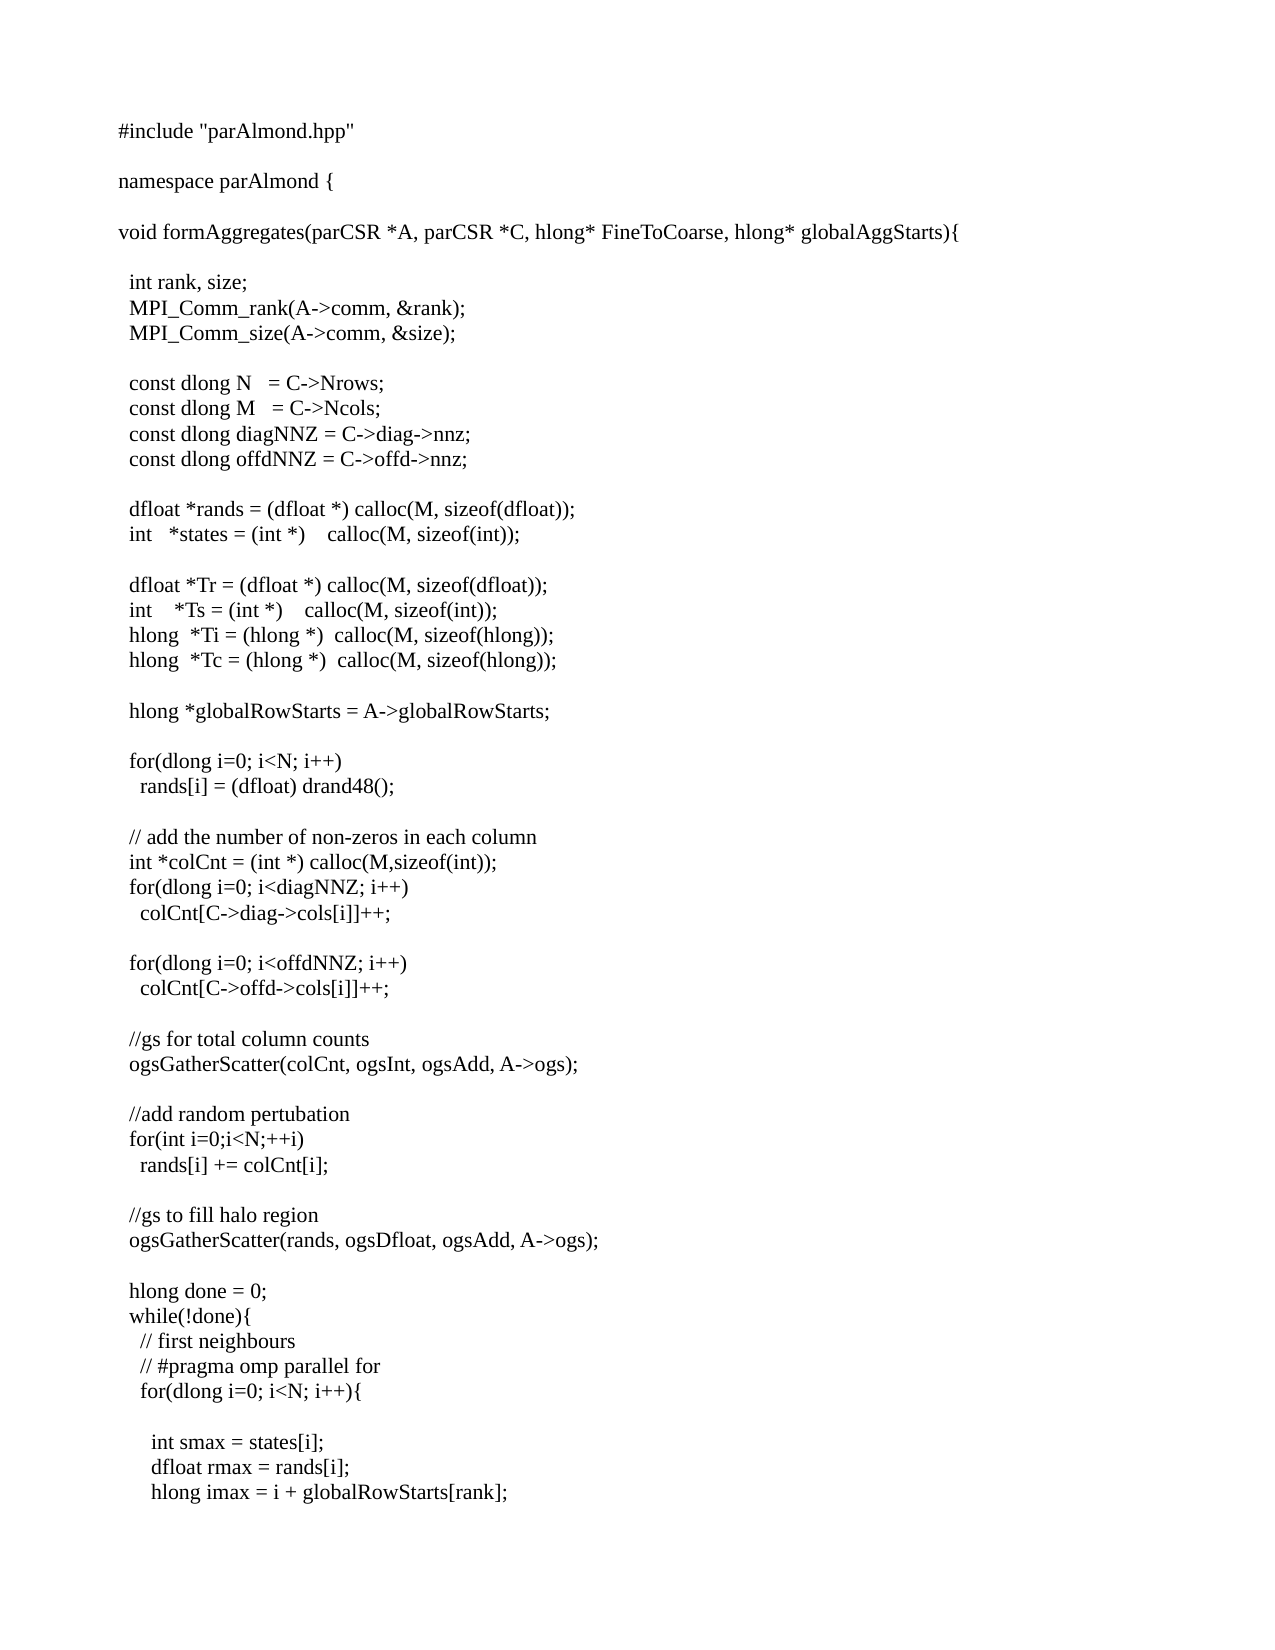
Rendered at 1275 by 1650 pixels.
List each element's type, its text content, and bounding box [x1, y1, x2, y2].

text void formAggregates(parCSR *A, parCSR *C, hlong* FineToCoarse, hlong* globalAggStarts){ [118, 219, 1157, 244]
text hlong *Tc = (hlong *) calloc(M, sizeof(hlong)); [118, 647, 1157, 673]
text rands[i] = (dfloat) drand48(); [118, 773, 1157, 799]
text MPI_Comm_size(A->comm, &size); [118, 320, 1157, 345]
text for(dlong i=0; i<diagNNZ; i++) [118, 874, 1157, 899]
text int *Ts = (int *) calloc(M, sizeof(int)); [118, 597, 1157, 622]
text for(int i=0;i<N;++i) [118, 1126, 1157, 1152]
text while(!done){ [118, 1303, 1157, 1328]
text //add random pertubation [118, 1101, 1157, 1126]
text dfloat rmax = rands[i]; [118, 1454, 1157, 1479]
text //gs to fill halo region [118, 1202, 1157, 1227]
text // add the number of non-zeros in each column [118, 824, 1157, 849]
text for(dlong i=0; i<N; i++) [118, 748, 1157, 773]
text hlong *Ti = (hlong *) calloc(M, sizeof(hlong)); [118, 622, 1157, 647]
text #include "parAlmond.hpp" [118, 118, 1157, 143]
text for(dlong i=0; i<N; i++){ [118, 1378, 1157, 1404]
text ogsGatherScatter(colCnt, ogsInt, ogsAdd, A->ogs); [118, 1051, 1157, 1076]
text namespace parAlmond { [118, 168, 1157, 194]
text for(dlong i=0; i<offdNNZ; i++) [118, 950, 1157, 975]
text colCnt[C->offd->cols[i]]++; [118, 975, 1157, 1000]
text //gs for total column counts [118, 1026, 1157, 1051]
text // first neighbours [118, 1328, 1157, 1353]
text const dlong diagNNZ = C->diag->nnz; [118, 421, 1157, 446]
text const dlong M = C->Ncols; [118, 395, 1157, 421]
text int smax = states[i]; [118, 1429, 1157, 1454]
text const dlong offdNNZ = C->offd->nnz; [118, 446, 1157, 471]
text dfloat *rands = (dfloat *) calloc(M, sizeof(dfloat)); [118, 496, 1157, 521]
text int *colCnt = (int *) calloc(M,sizeof(int)); [118, 849, 1157, 874]
text ogsGatherScatter(rands, ogsDfloat, ogsAdd, A->ogs); [118, 1227, 1157, 1252]
text hlong *globalRowStarts = A->globalRowStarts; [118, 698, 1157, 723]
text dfloat *Tr = (dfloat *) calloc(M, sizeof(dfloat)); [118, 572, 1157, 597]
text const dlong N = C->Nrows; [118, 370, 1157, 395]
text rands[i] += colCnt[i]; [118, 1152, 1157, 1177]
text hlong imax = i + globalRowStarts[rank]; [118, 1479, 1157, 1504]
text int *states = (int *) calloc(M, sizeof(int)); [118, 521, 1157, 547]
text // #pragma omp parallel for [118, 1353, 1157, 1378]
text colCnt[C->diag->cols[i]]++; [118, 899, 1157, 925]
text MPI_Comm_rank(A->comm, &rank); [118, 294, 1157, 320]
text hlong done = 0; [118, 1278, 1157, 1303]
text int rank, size; [118, 269, 1157, 294]
